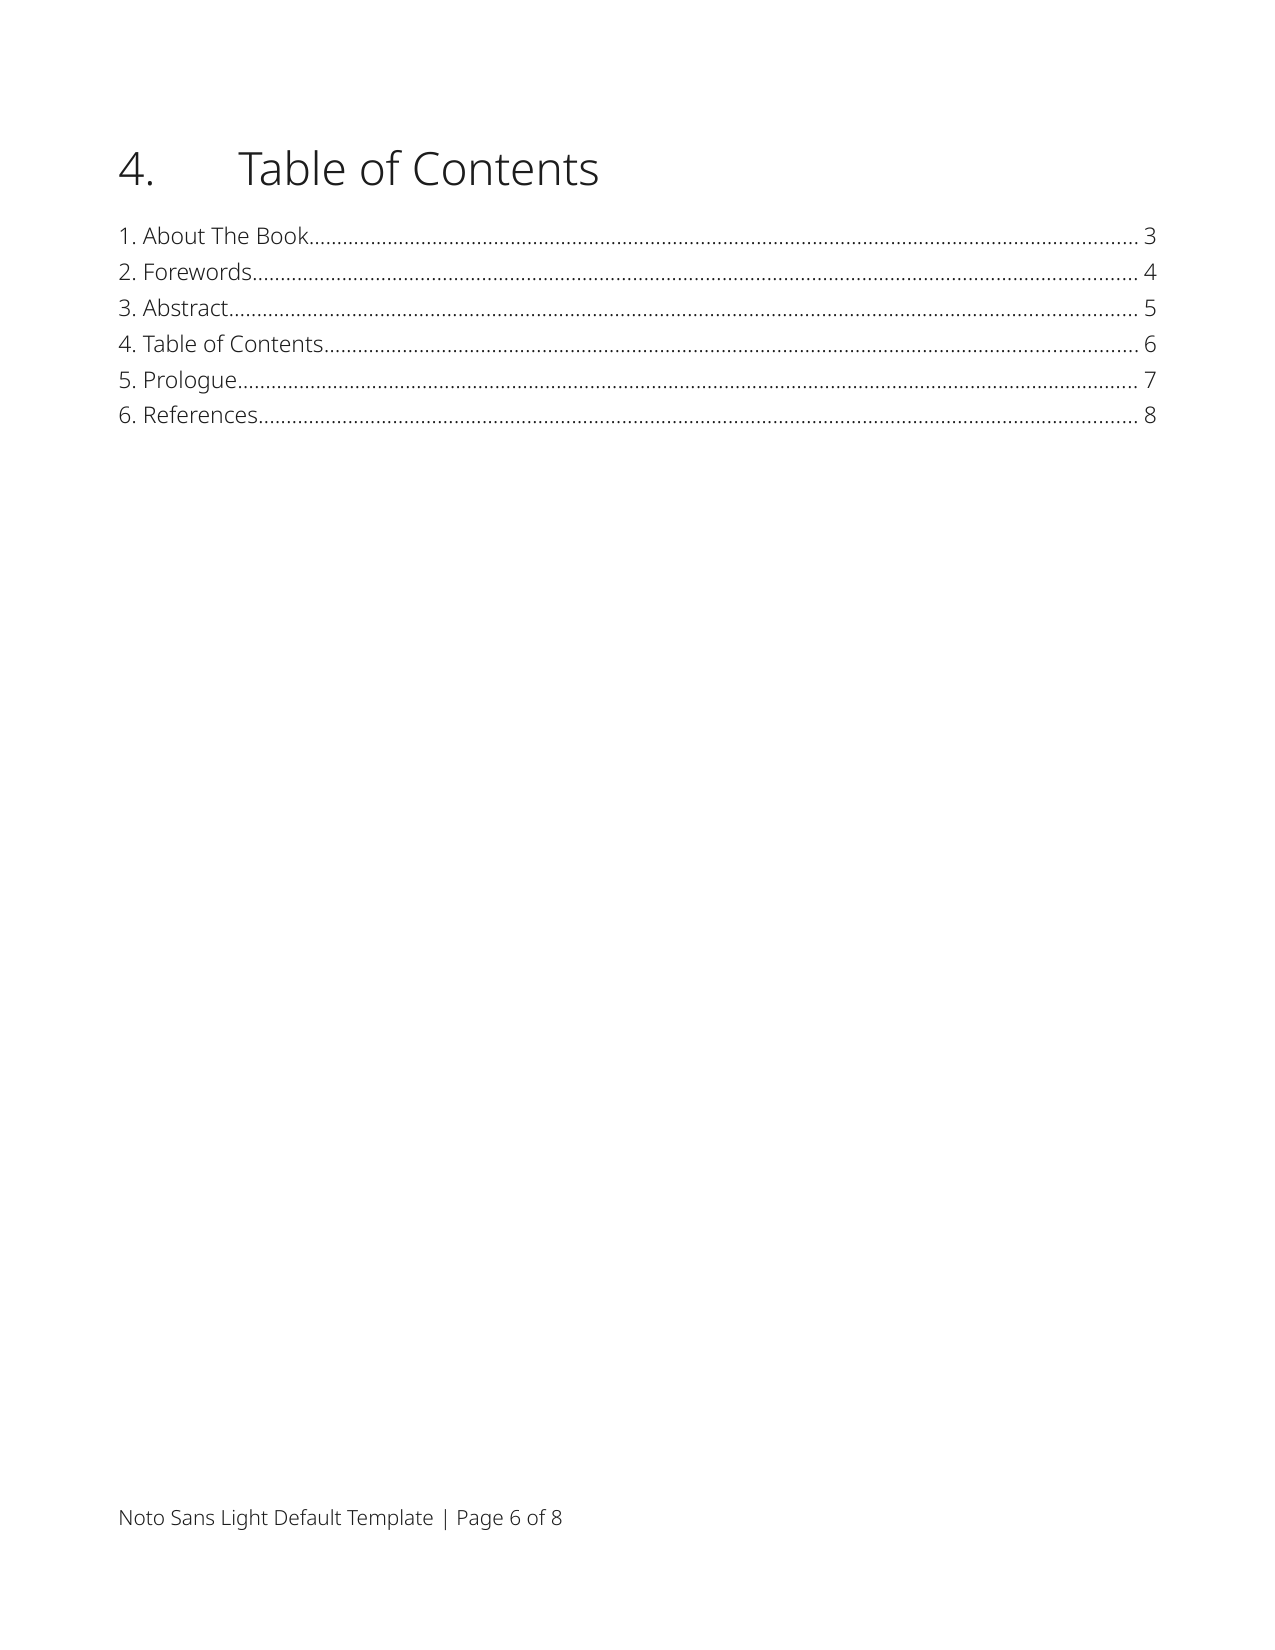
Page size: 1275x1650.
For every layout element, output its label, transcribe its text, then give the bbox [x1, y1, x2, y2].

text 2. Forewords 4 [118, 256, 1157, 287]
text 5. Prologue 7 [118, 363, 1157, 395]
subtitle Table of Contents [118, 136, 1157, 198]
text 1. About The Book 3 [118, 220, 1157, 251]
text 3. Abstract 5 [118, 292, 1157, 323]
text 6. References 8 [118, 399, 1157, 431]
text 4. Table of Contents 6 [118, 328, 1157, 359]
